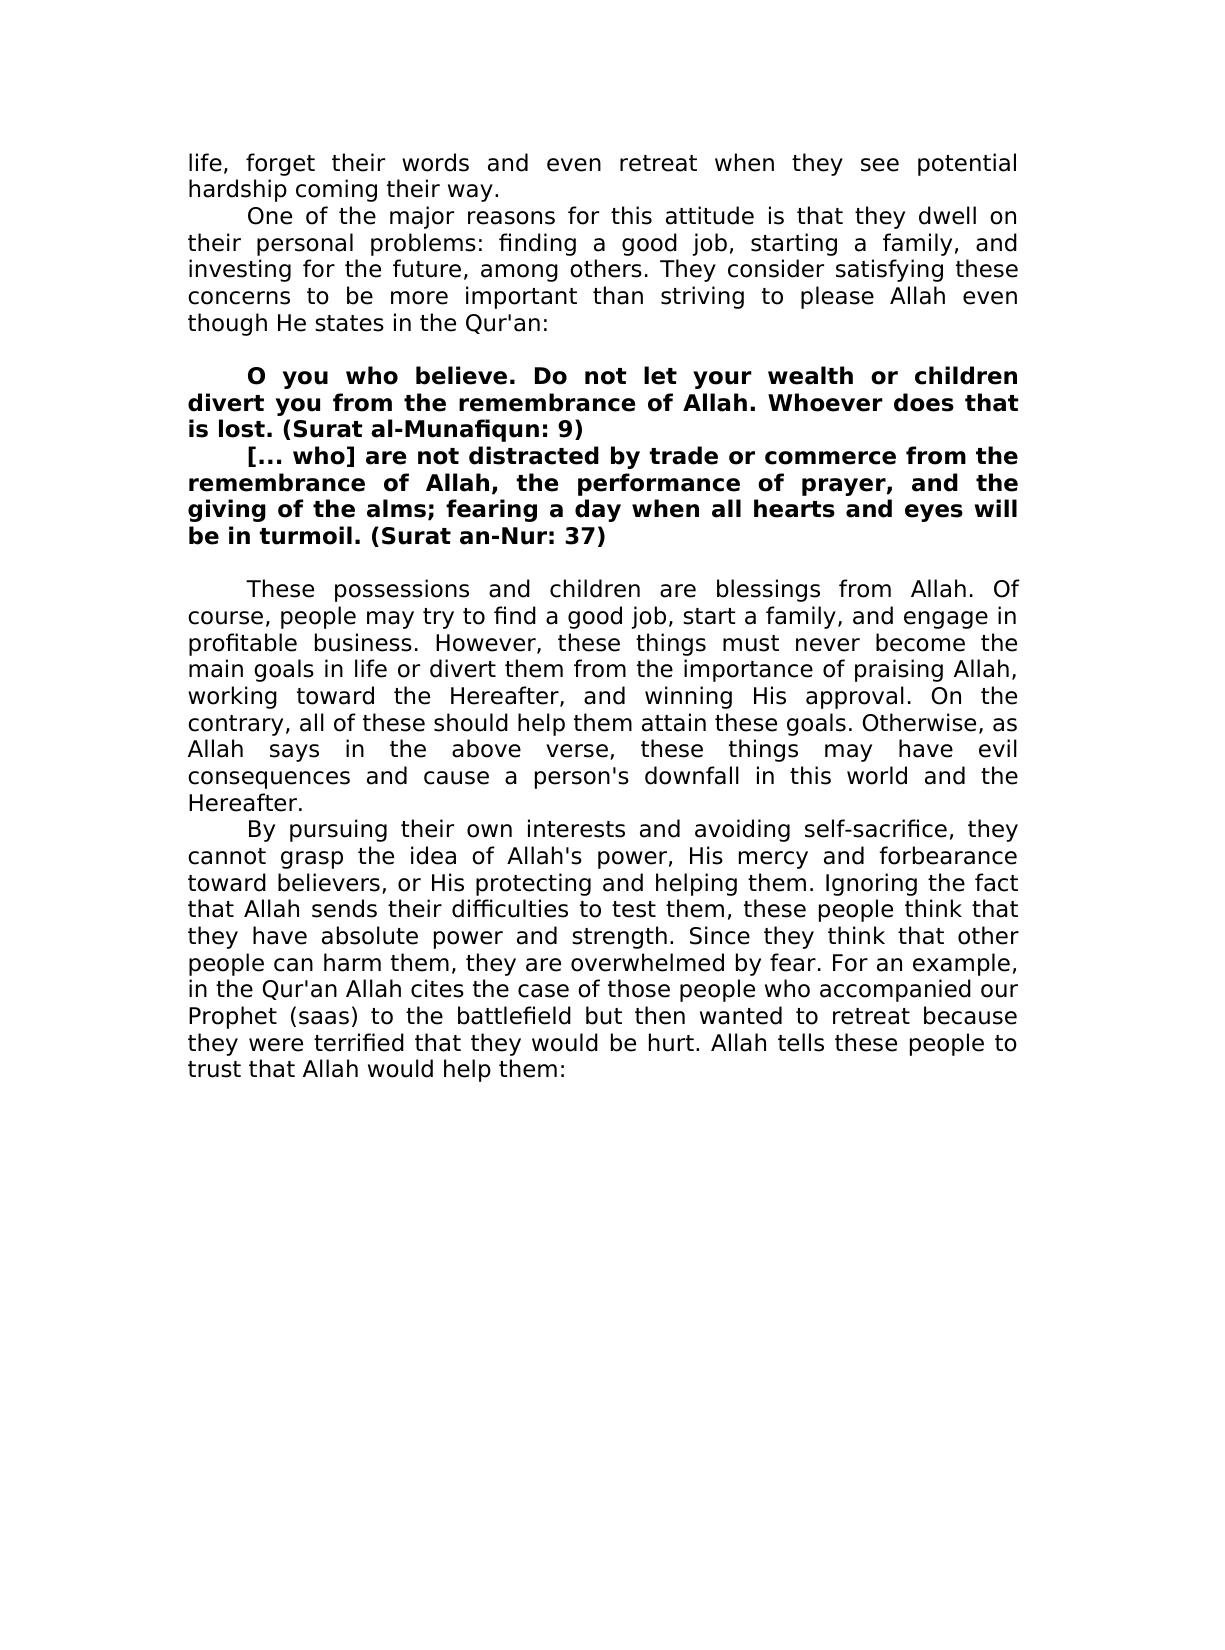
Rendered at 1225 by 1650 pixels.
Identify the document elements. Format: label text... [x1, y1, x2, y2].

text By pursuing their own interests and avoiding self-sacrifice, they cannot grasp the idea of Allah's power, His mercy and forbearance toward believers, or His protecting and helping them. Ignoring the fact that Allah sends their difficulties to test them, these people think that they have absolute power and strength. Since they think that other people can harm them, they are overwhelmed by fear. For an example, in the Qur'an Allah cites the case of those people who accompanied our Prophet (saas) to the battlefield but then wanted to retreat because they were terrified that they would be hurt. Allah tells these people to trust that Allah would help them: [187, 817, 1020, 1083]
text One of the major reasons for this attitude is that they dwell on their personal problems: finding a good job, starting a family, and investing for the future, among others. They consider satisfying these concerns to be more important than striving to please Allah even though He states in the Qur'an: [187, 203, 1020, 337]
text [... who] are not distracted by trade or commerce from the remembrance of Allah, the performance of prayer, and the giving of the alms; fearing a day when all hearts and eyes will be in turmoil. (Surat an-Nur: 37) [187, 443, 1020, 550]
text life, forget their words and even retreat when they see potential hardship coming their way. [187, 150, 1020, 203]
text These possessions and children are blessings from Allah. Of course, people may try to find a good job, start a family, and engage in profitable business. However, these things must never become the main goals in life or divert them from the importance of praising Allah, working toward the Hereafter, and winning His approval. On the contrary, all of these should help them attain these goals. Otherwise, as Allah says in the above verse, these things may have evil consequences and cause a person's downfall in this world and the Hereafter. [187, 577, 1020, 817]
text O you who believe. Do not let your wealth or children divert you from the remembrance of Allah. Whoever does that is lost. (Surat al-Munafiqun: 9) [187, 363, 1020, 443]
